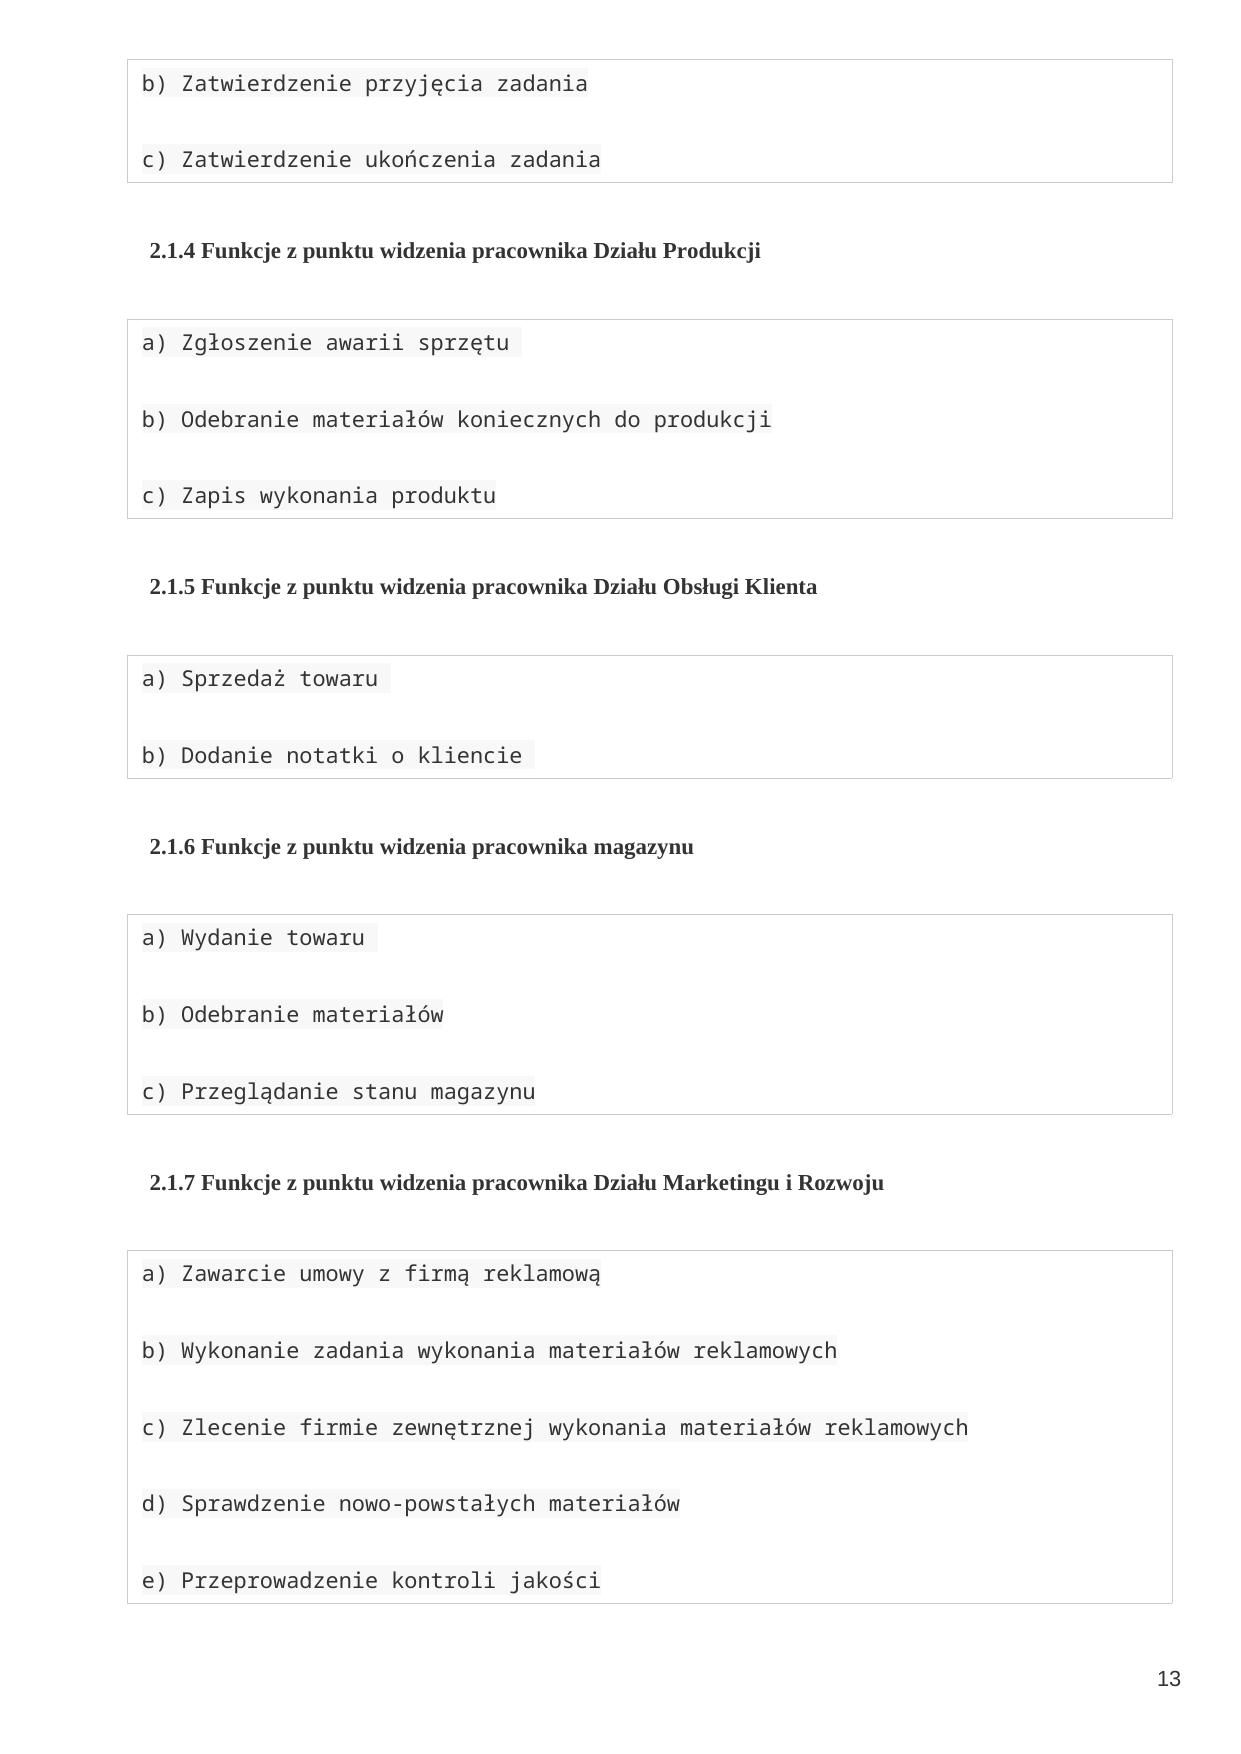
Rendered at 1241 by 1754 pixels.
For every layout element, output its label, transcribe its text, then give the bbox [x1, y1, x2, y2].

text b) Odebranie materiałów koniecznych do produkcji [128, 395, 1172, 433]
subtitle 2.1.4 Funkcje z punktu widzenia pracownika Działu Produkcji [149, 237, 1150, 264]
text a) Wydanie towaru [128, 915, 1172, 952]
subtitle 2.1.7 Funkcje z punktu widzenia pracownika Działu Marketingu i Rozwoju [149, 1169, 1150, 1195]
subtitle 2.1.6 Funkcje z punktu widzenia pracownika magazynu [149, 833, 1150, 859]
text a) Zgłoszenie awarii sprzętu [128, 320, 1172, 357]
subtitle 2.1.5 Funkcje z punktu widzenia pracownika Działu Obsługi Klienta [149, 573, 1150, 600]
text b) Dodanie notatki o kliencie [128, 731, 1172, 778]
text c) Zatwierdzenie ukończenia zadania [128, 136, 1172, 182]
text a) Sprzedaż towaru [128, 656, 1172, 693]
text b) Wykonanie zadania wykonania materiałów reklamowych [128, 1327, 1172, 1365]
text c) Przeglądanie stanu magazynu [128, 1067, 1172, 1114]
text b) Zatwierdzenie przyjęcia zadania [128, 60, 1172, 97]
text e) Przeprowadzenie kontroli jakości [128, 1557, 1172, 1603]
text c) Zapis wykonania produktu [128, 472, 1172, 518]
text b) Odebranie materiałów [128, 991, 1172, 1029]
text c) Zlecenie firmie zewnętrznej wykonania materiałów reklamowych [128, 1403, 1172, 1442]
text d) Sprawdzenie nowo-powstałych materiałów [128, 1480, 1172, 1518]
text a) Zawarcie umowy z firmą reklamową [128, 1251, 1172, 1288]
